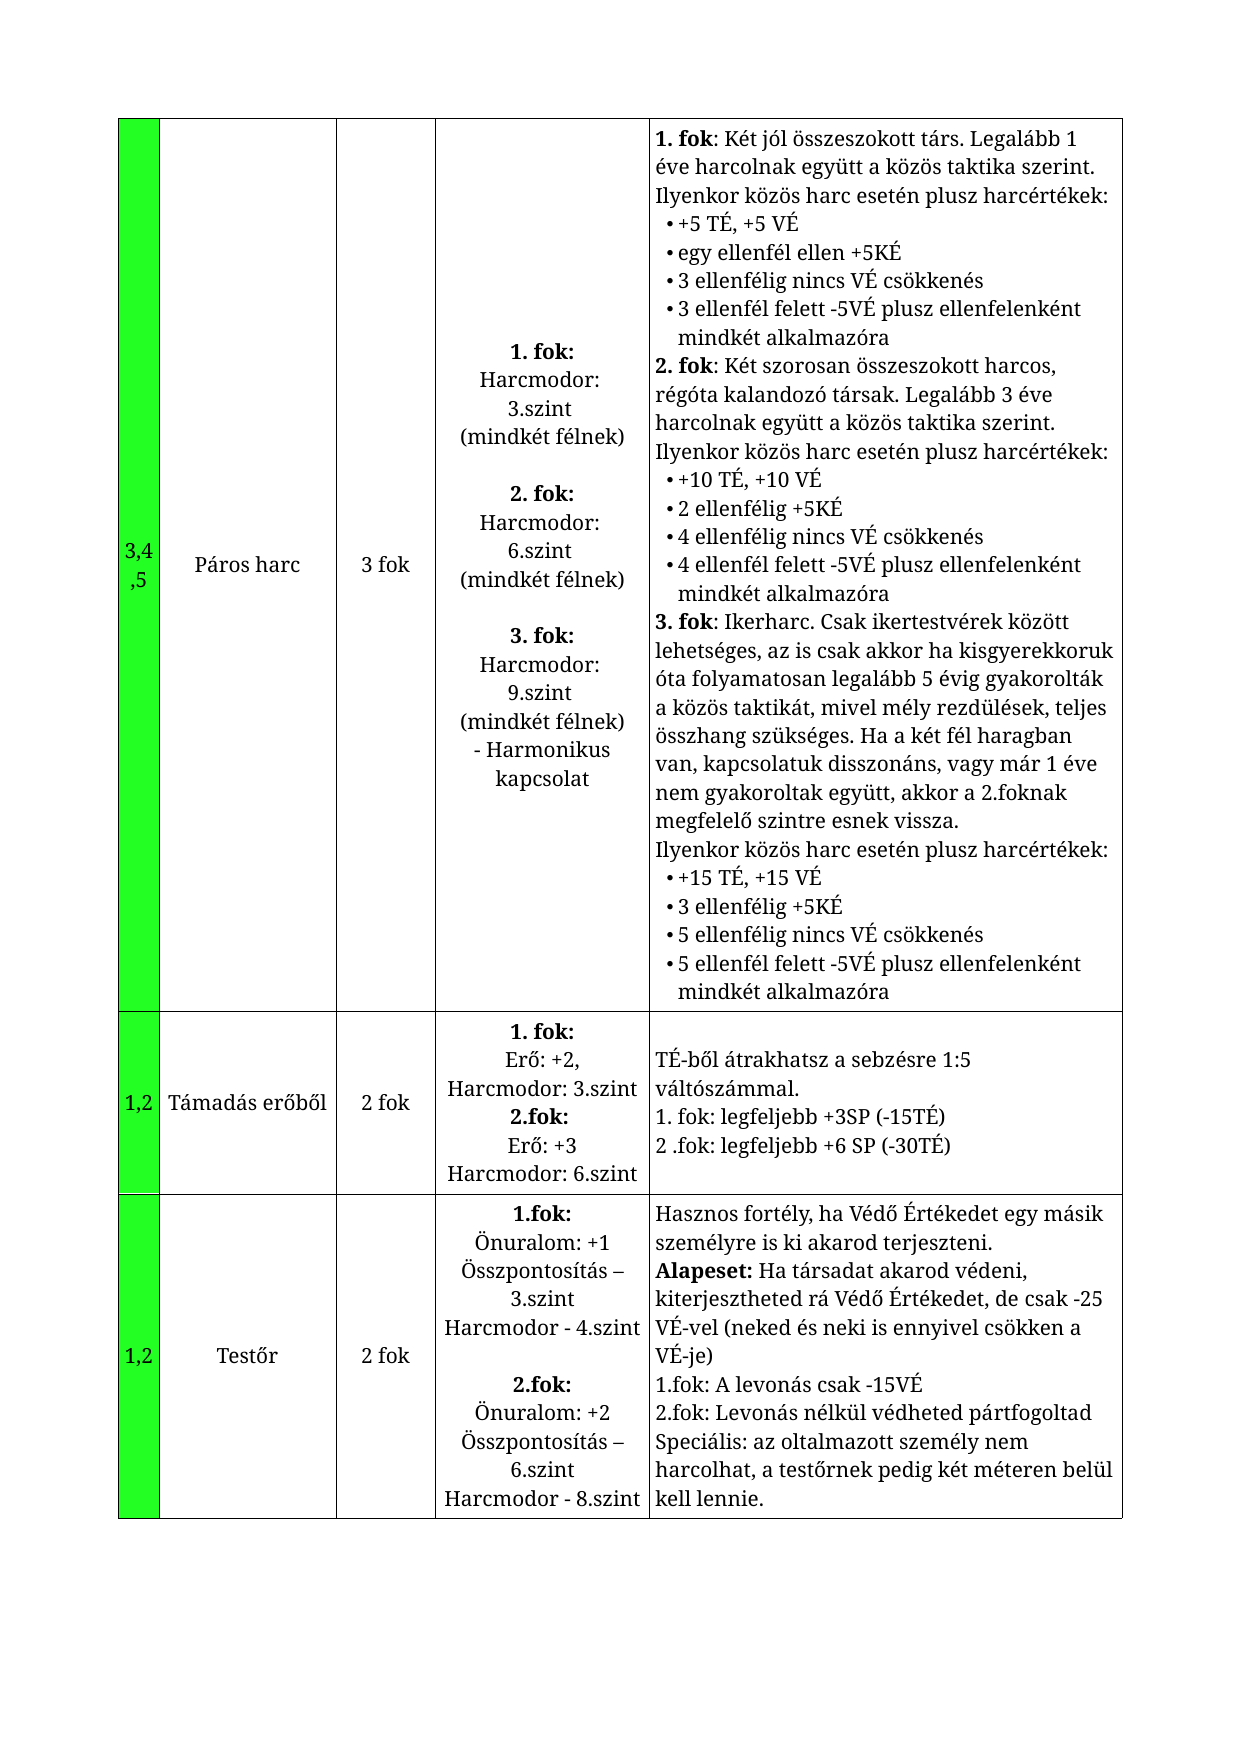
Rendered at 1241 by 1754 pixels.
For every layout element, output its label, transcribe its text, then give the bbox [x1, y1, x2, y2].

table_cell 2 fok [337, 1195, 435, 1518]
table_cell 3,4,5 [119, 119, 159, 1011]
table_cell Páros harc [160, 119, 336, 1011]
table_cell TÉ-ből átrakhatsz a sebzésre 1:5 váltószámmal. 1. fok: legfeljebb +3SP (-15TÉ) 2 .fok: legfeljebb +6 SP (-30TÉ) [650, 1012, 1122, 1193]
table_cell 1. fok: Harcmodor: 3.szint (mindkét félnek) 2. fok: Harcmodor: 6.szint (mindkét félnek) 3. fok: Harcmodor: 9.szint (mindkét félnek) - Harmonikus kapcsolat [436, 119, 649, 1011]
table_cell 2 fok [337, 1012, 435, 1193]
table_cell 1.fok: Önuralom: +1 Összpontosítás – 3.szint Harcmodor - 4.szint 2.fok: Önuralom: +2 Összpontosítás – 6.szint Harcmodor - 8.szint [436, 1195, 649, 1518]
table_cell Testőr [160, 1195, 336, 1518]
table_cell 1. fok: Erő: +2, Harcmodor: 3.szint 2.fok: Erő: +3 Harcmodor: 6.szint [436, 1012, 649, 1193]
table_cell 3 fok [337, 119, 435, 1011]
table_cell Támadás erőből [160, 1012, 336, 1193]
table_cell Hasznos fortély, ha Védő Értékedet egy másik személyre is ki akarod terjeszteni. Alapeset: Ha társadat akarod védeni, kiterjesztheted rá Védő Értékedet, de csak -25 VÉ-vel (neked és neki is ennyivel csökken a VÉ-je) 1.fok: A levonás csak -15VÉ 2.fok: Levonás nélkül védheted pártfogoltad Speciális: az oltalmazott személy nem harcolhat, a testőrnek pedig két méteren belül kell lennie. [650, 1195, 1122, 1518]
table_cell 1,2 [119, 1195, 159, 1518]
table_cell 1. fok: Két jól összeszokott társ. Legalább 1 éve harcolnak együtt a közös taktika szerint. Ilyenkor közös harc esetén plusz harcértékek: +5 TÉ, +5 VÉ egy ellenfél ellen +5KÉ 3 ellenfélig nincs VÉ csökkenés 3 ellenfél felett -5VÉ plusz ellenfelenként mindkét alkalmazóra 2. fok: Két szorosan összeszokott harcos, régóta kalandozó társak. Legalább 3 éve harcolnak együtt a közös taktika szerint. Ilyenkor közös harc esetén plusz harcértékek: +10 TÉ, +10 VÉ 2 ellenfélig +5KÉ 4 ellenfélig nincs VÉ csökkenés 4 ellenfél felett -5VÉ plusz ellenfelenként mindkét alkalmazóra 3. fok: Ikerharc. Csak ikertestvérek között lehetséges, az is csak akkor ha kisgyerekkoruk óta folyamatosan legalább 5 évig gyakorolták a közös taktikát, mivel mély rezdülések, teljes összhang szükséges. Ha a két fél haragban van, kapcsolatuk disszonáns, vagy már 1 éve nem gyakoroltak együtt, akkor a 2.foknak megfelelő szintre esnek vissza. Ilyenkor közös harc esetén plusz harcértékek: +15 TÉ, +15 VÉ 3 ellenfélig +5KÉ 5 ellenfélig nincs VÉ csökkenés 5 ellenfél felett -5VÉ plusz ellenfelenként mindkét alkalmazóra [650, 119, 1122, 1011]
table_cell 1,2 [119, 1012, 159, 1193]
